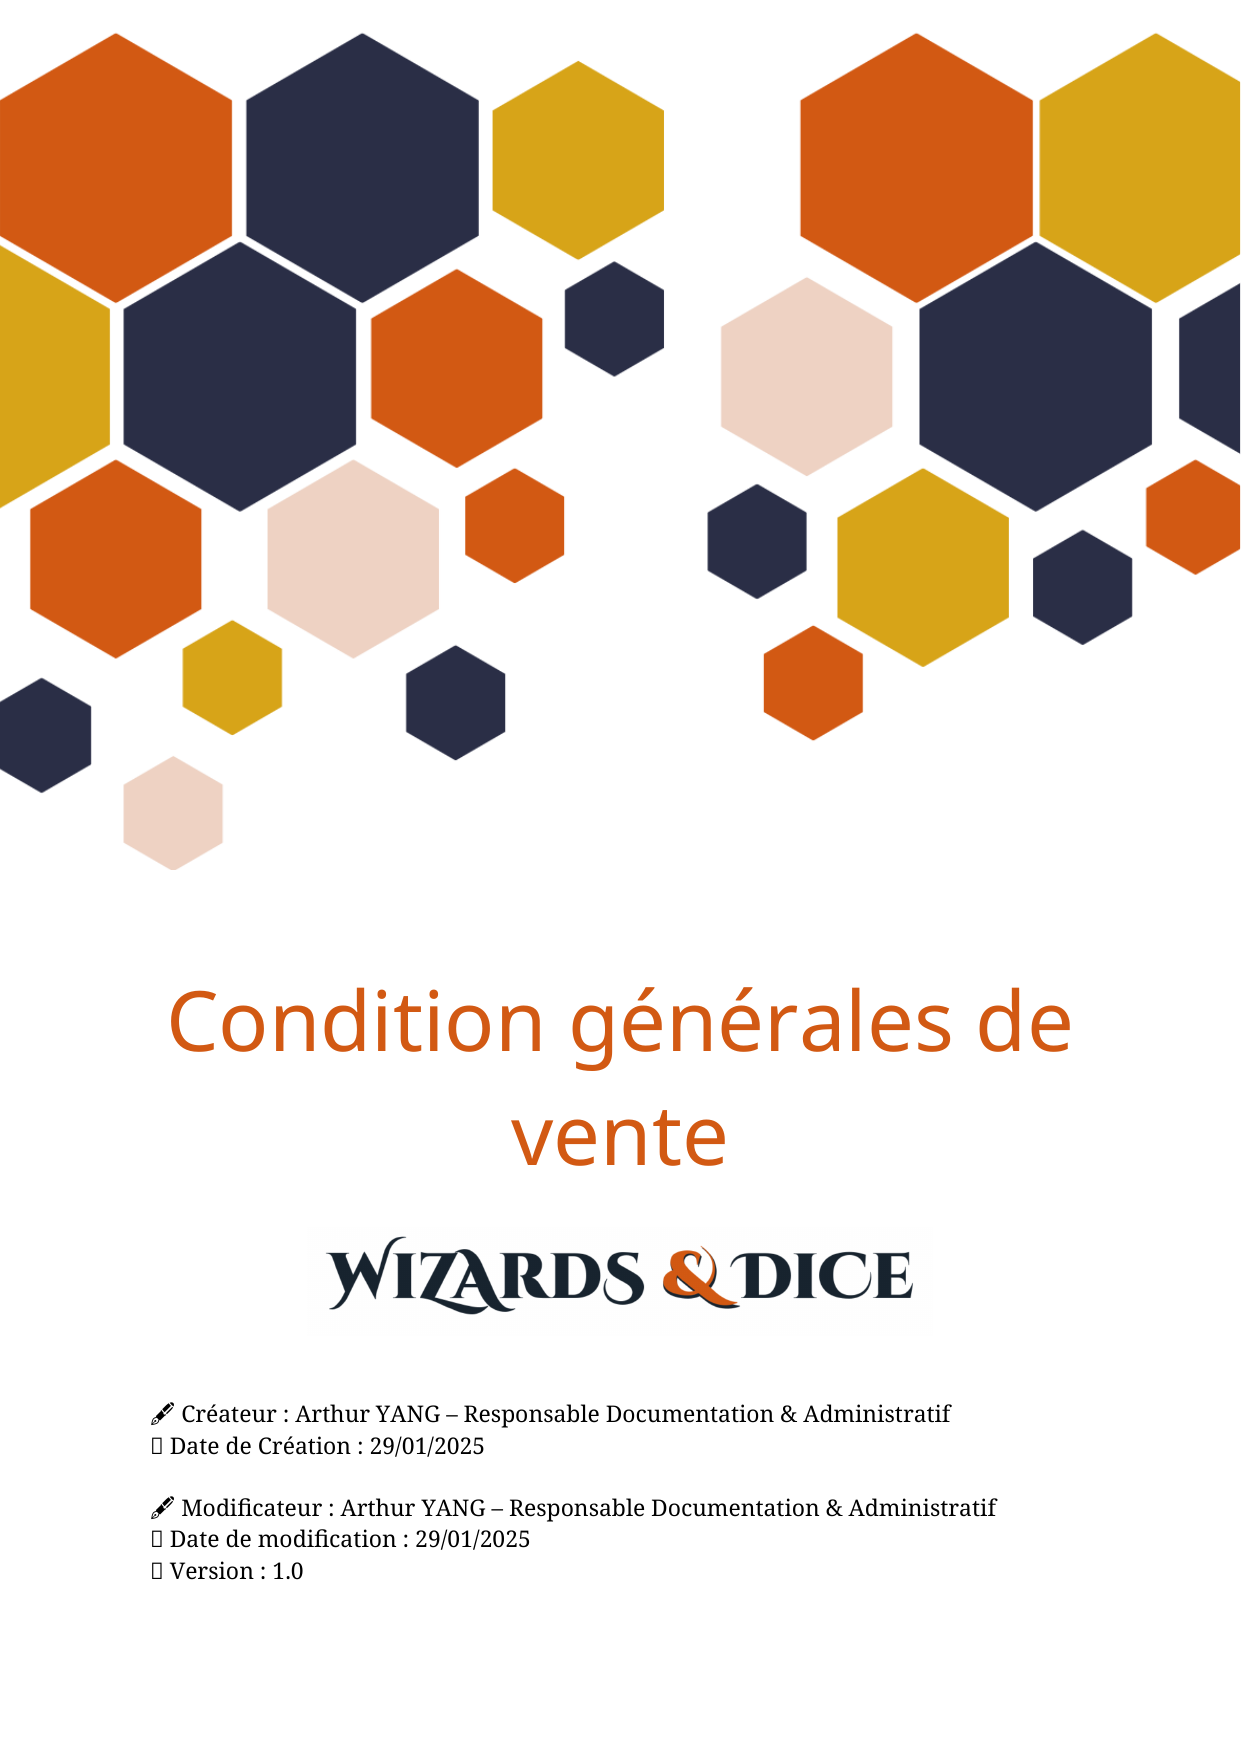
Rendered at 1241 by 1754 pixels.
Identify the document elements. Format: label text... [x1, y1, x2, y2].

text 🖋️ Créateur : Arthur YANG – Responsable Documentation & Administratif [150, 1398, 1090, 1429]
text 🔄 Version : 1.0 [150, 1554, 1090, 1586]
text 📅 Date de modification : 29/01/2025 [150, 1523, 1090, 1554]
title Condition générales de vente [150, 962, 1090, 1189]
picture [307, 1227, 934, 1336]
text 📅 Date de Création : 29/01/2025 [150, 1429, 1090, 1461]
text 🖋️ Modificateur : Arthur YANG – Responsable Documentation & Administratif [150, 1492, 1090, 1523]
picture [0, 18, 1241, 870]
